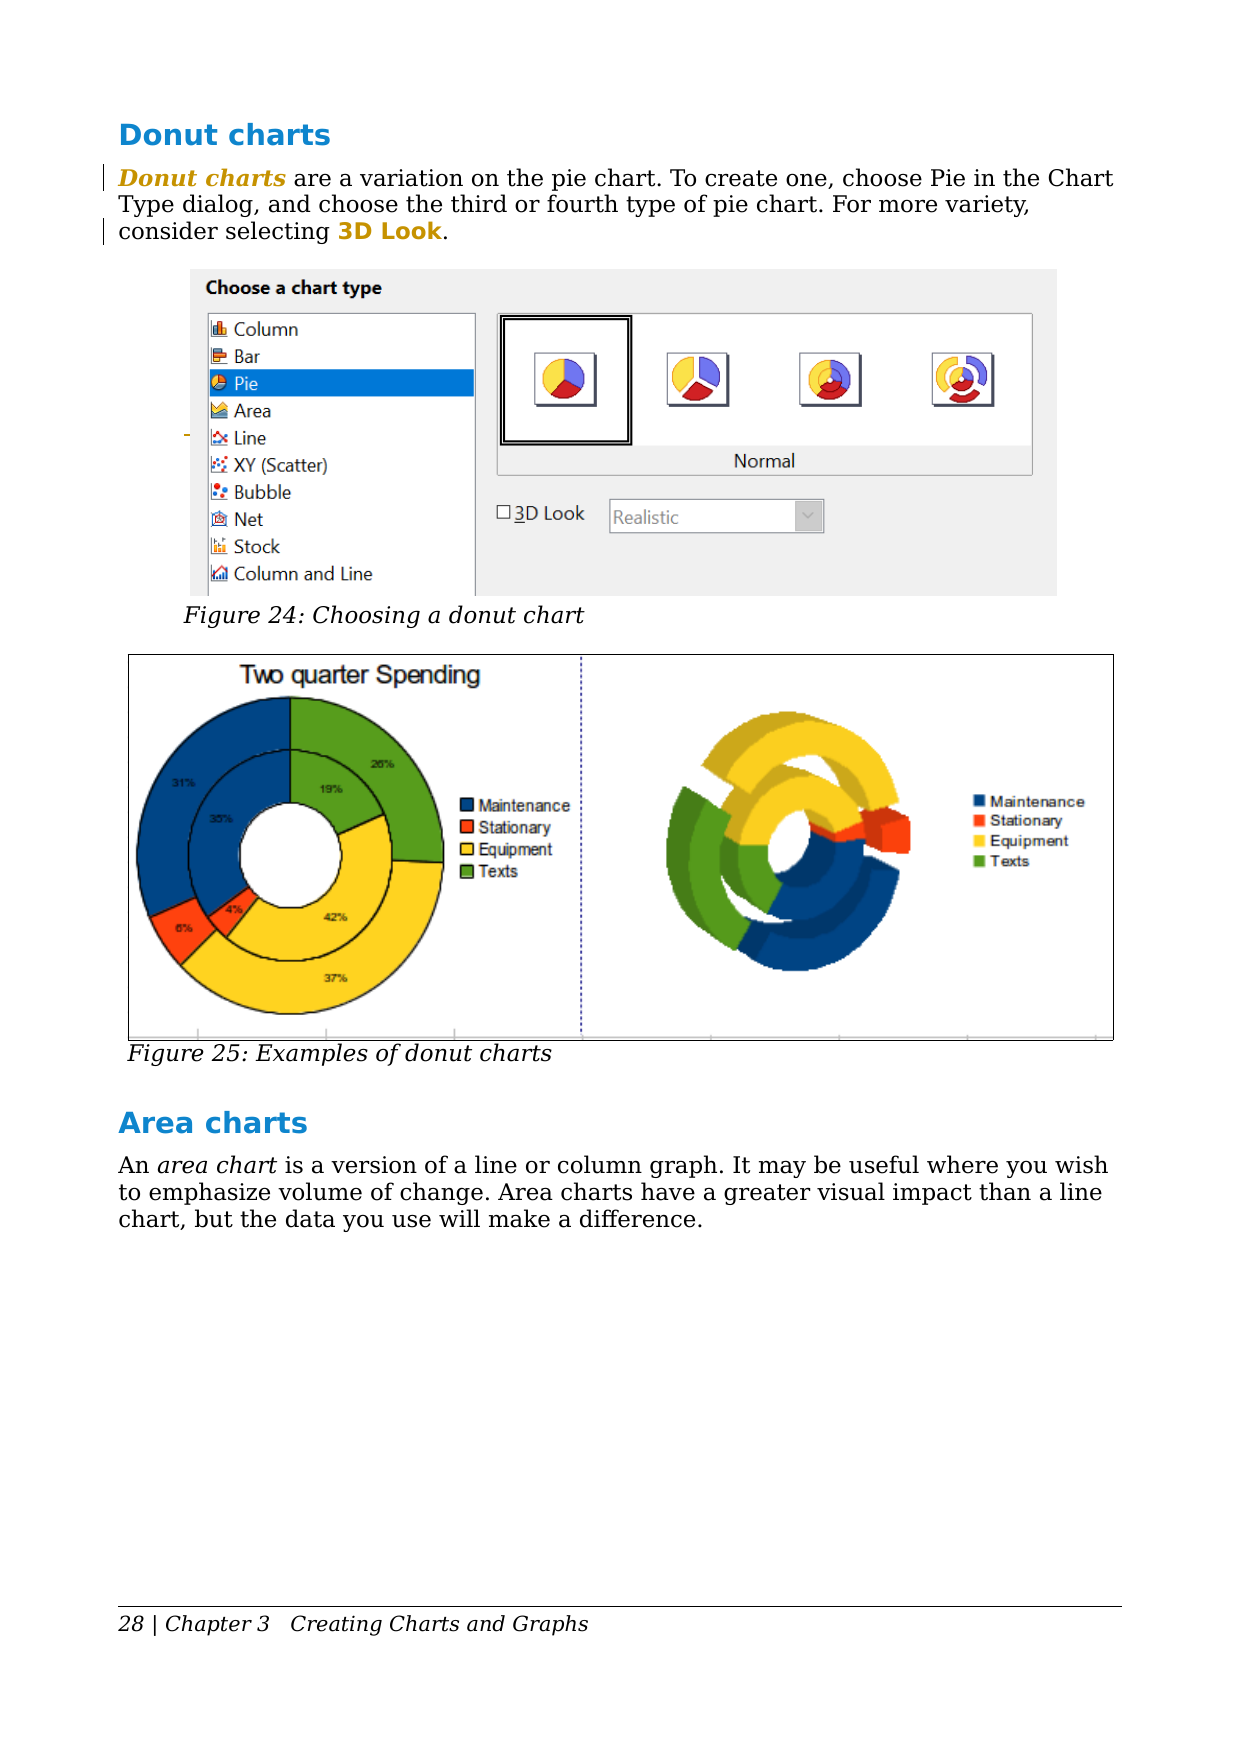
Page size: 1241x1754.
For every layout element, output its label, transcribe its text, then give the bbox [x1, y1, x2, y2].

subtitle Area charts [118, 1106, 1122, 1140]
subtitle Donut charts [118, 118, 1122, 152]
text An area chart is a version of a line or column graph. It may be useful where you wish to emphasize volume of change. Area charts have a greater visual impact than a line chart, but the data you use will make a difference. [118, 1152, 1122, 1232]
text Figure 25: Examples of donut charts [127, 1040, 1113, 1067]
picture [190, 269, 1057, 596]
text Figure 24: Choosing a donut chart [184, 602, 1057, 629]
picture [129, 655, 1113, 1040]
text Donut charts are a variation on the pie chart. To create one, choose Pie in the Chart Type dialog, and choose the third or fourth type of pie chart. For more variety, consider selecting 3D Look. [118, 164, 1122, 245]
